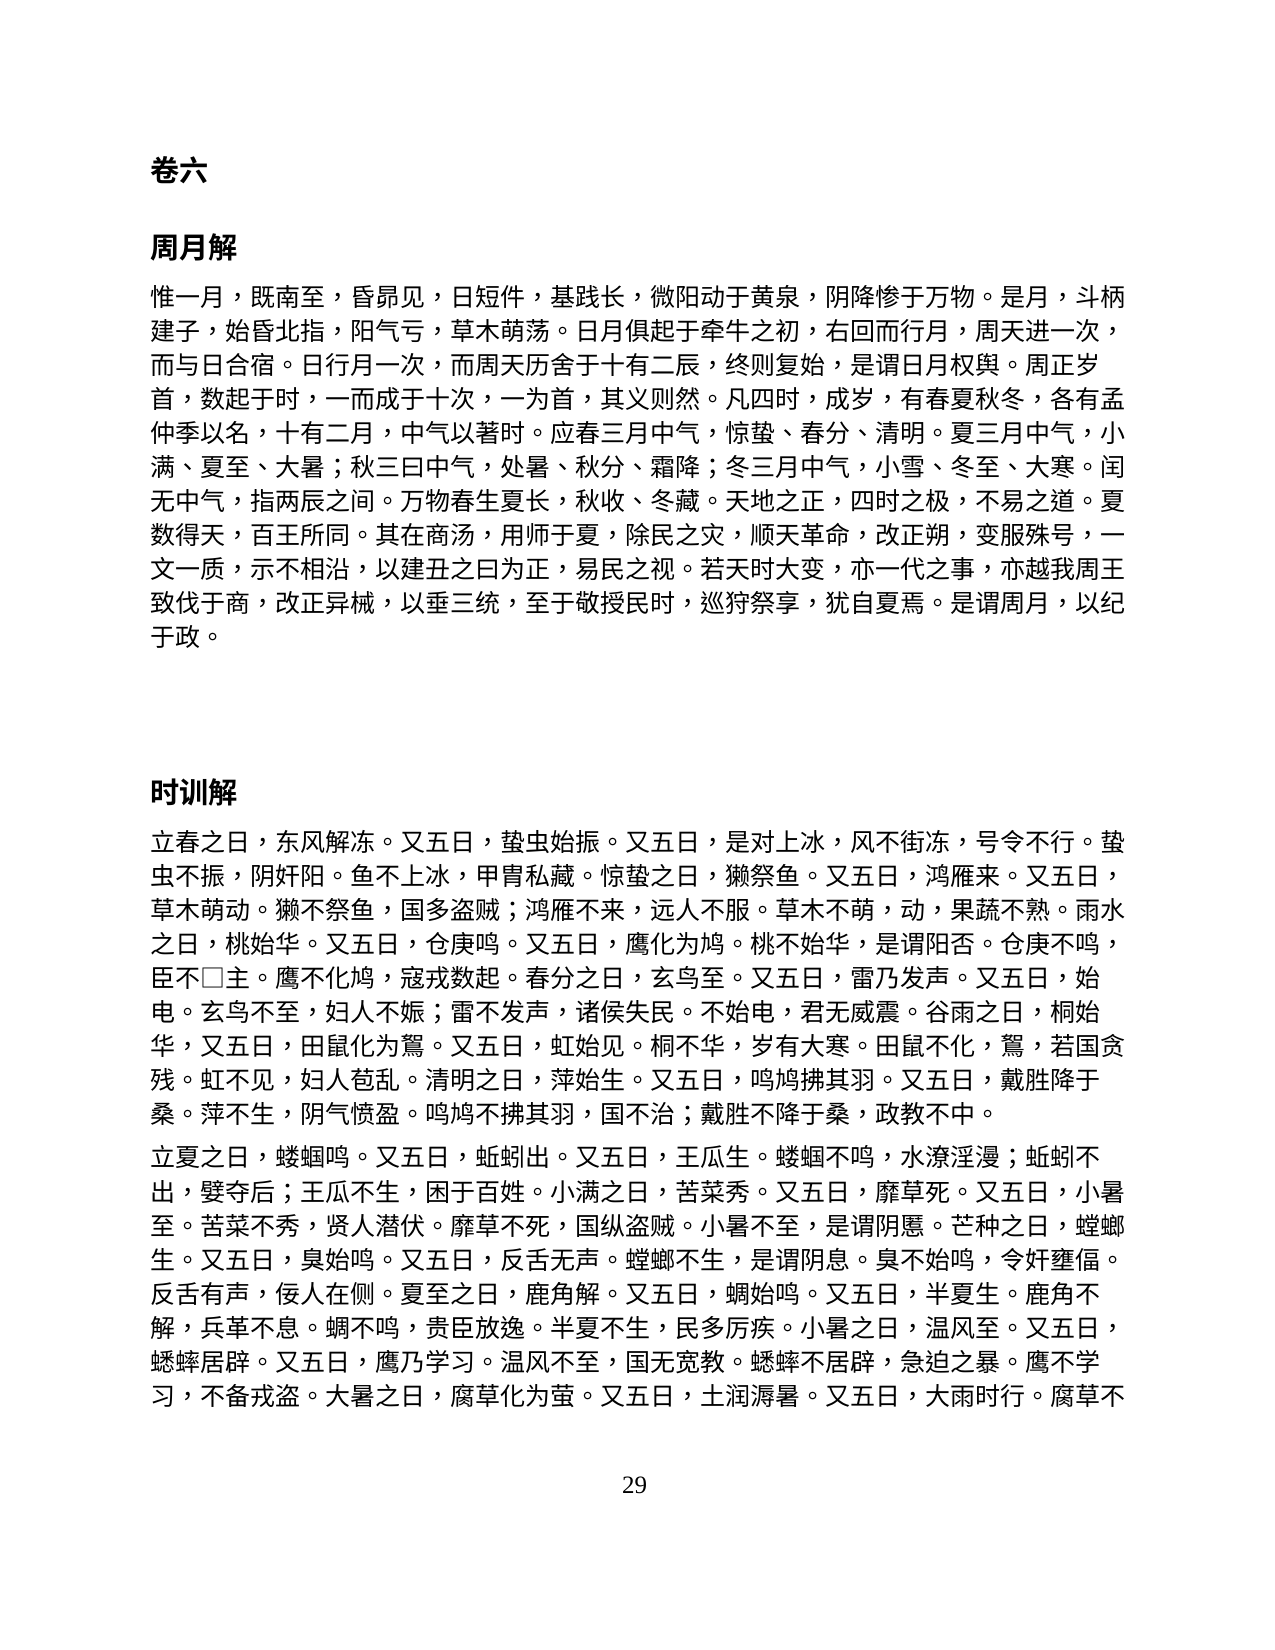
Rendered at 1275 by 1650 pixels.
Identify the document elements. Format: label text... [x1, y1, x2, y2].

text 立春之日，东风解冻。又五日，蛰虫始振。又五日，是对上冰，风不街冻，号令不行。蛰虫不振，阴奸阳。鱼不上冰，甲胄私藏。惊蛰之日，獭祭鱼。又五日，鸿雁来。又五日，草木萌动。獭不祭鱼，国多盗贼；鸿雁不来，远人不服。草木不萌，动，果蔬不熟。雨水之日，桃始华。又五日，仓庚鸣。又五日，鹰化为鸠。桃不始华，是谓阳否。仓庚不鸣，臣不□主。鹰不化鸠，寇戎数起。春分之日，玄鸟至。又五日，雷乃发声。又五日，始电。玄鸟不至，妇人不娠；雷不发声，诸侯失民。不始电，君无威震。谷雨之日，桐始华，又五日，田鼠化为鴽。又五日，虹始见。桐不华，岁有大寒。田鼠不化，鴽，若国贪残。虹不见，妇人苞乱。清明之日，萍始生。又五日，鸣鸠拂其羽。又五日，戴胜降于桑。萍不生，阴气愤盈。鸣鸠不拂其羽，国不治；戴胜不降于桑，政教不中。 [150, 824, 1125, 1131]
subtitle 卷六 [150, 150, 1125, 190]
text 立夏之日，蝼蝈鸣。又五日，蚯蚓出。又五日，王瓜生。蝼蝈不鸣，水潦淫漫；蚯蚓不出，嬖夺后；王瓜不生，困于百姓。小满之日，苦菜秀。又五日，靡草死。又五日，小暑至。苦菜不秀，贤人潜伏。靡草不死，国纵盗贼。小暑不至，是谓阴慝。芒种之日，螳螂生。又五日，臭始鸣。又五日，反舌无声。螳螂不生，是谓阴息。臭不始鸣，令奸壅偪。反舌有声，佞人在侧。夏至之日，鹿角解。又五日，蜩始鸣。又五日，半夏生。鹿角不解，兵革不息。蜩不鸣，贵臣放逸。半夏不生，民多厉疾。小暑之日，温风至。又五日，蟋蟀居辟。又五日，鹰乃学习。温风不至，国无宽教。蟋蟀不居辟，急迫之暴。鹰不学习，不备戎盗。大暑之日，腐草化为萤。又五日，土润溽暑。又五日，大雨时行。腐草不化为萤，谷实鲜落。土润不溽暑，物不应罚。大雨不时行，国无恩泽。 [150, 1140, 1125, 1413]
text 惟一月，既南至，昏昴见，日短件，基践长，微阳动于黄泉，阴降惨于万物。是月，斗柄建子，始昏北指，阳气亏，草木萌荡。日月俱起于牵牛之初，右回而行月，周天进一次，而与日合宿。日行月一次，而周天历舍于十有二辰，终则复始，是谓日月权舆。周正岁首，数起于时，一而成于十次，一为首，其义则然。凡四时，成岁，有春夏秋冬，各有孟仲季以名，十有二月，中气以著时。应春三月中气，惊蛰、春分、清明。夏三月中气，小满、夏至、大暑；秋三曰中气，处暑、秋分、霜降；冬三月中气，小雪、冬至、大寒。闰无中气，指两辰之间。万物春生夏长，秋收、冬藏。天地之正，四时之极，不易之道。夏数得天，百王所同。其在商汤，用师于夏，除民之灾，顺天革命，改正朔，变服殊号，一文一质，示不相沿，以建丑之曰为正，易民之视。若天时大变，亦一代之事，亦越我周王致伐于商，改正异械，以垂三统，至于敬授民时，巡狩祭享，犹自夏焉。是谓周月，以纪于政。 [150, 279, 1125, 654]
subtitle 时训解 [150, 772, 1125, 812]
subtitle 周月解 [150, 227, 1125, 267]
